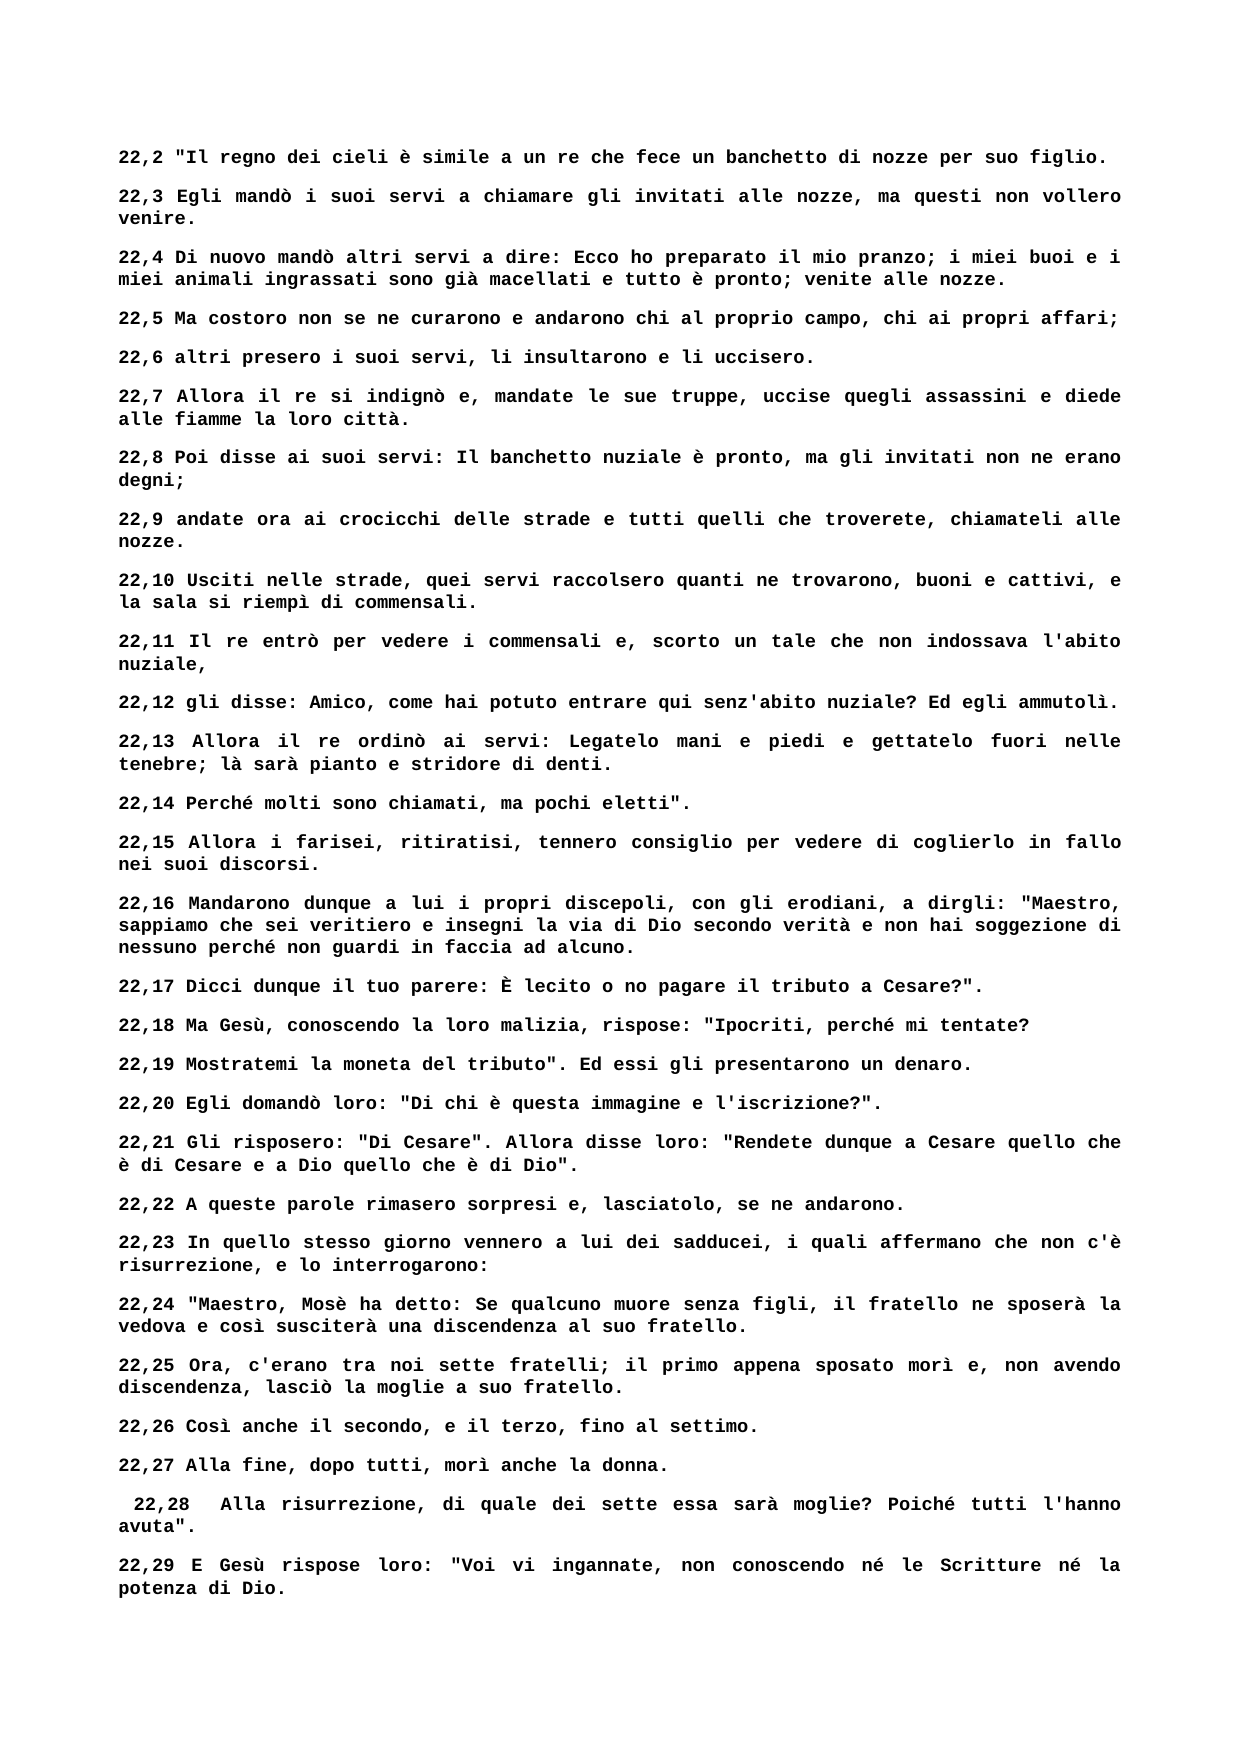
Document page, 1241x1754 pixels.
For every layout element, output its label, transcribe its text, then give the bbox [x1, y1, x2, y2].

text 22,3 Egli mandò i suoi servi a chiamare gli invitati alle nozze, ma questi non vollero venire. [118, 187, 1122, 230]
text 22,12 gli disse: Amico, come hai potuto entrare qui senz'abito nuziale? Ed egli ammutolì. [118, 693, 1122, 714]
text 22,9 andate ora ai crocicchi delle strade e tutti quelli che troverete, chiamateli alle nozze. [118, 509, 1122, 553]
text 22,25 Ora, c'erano tra noi sette fratelli; il primo appena sposato morì e, non avendo discendenza, lasciò la moglie a suo fratello. [118, 1356, 1122, 1399]
text 22,20 Egli domandò loro: "Di chi è questa immagine e l'iscrizione?". [118, 1094, 1122, 1115]
text 22,17 Dicci dunque il tuo parere: È lecito o no pagare il tributo a Cesare?". [118, 977, 1122, 998]
text 22,28 Alla risurrezione, di quale dei sette essa sarà moglie? Poiché tutti l'hanno avuta". [118, 1495, 1122, 1538]
text 22,7 Allora il re si indignò e, mandate le sue truppe, uccise quegli assassini e diede alle fiamme la loro città. [118, 387, 1122, 431]
text 22,11 Il re entrò per vedere i commensali e, scorto un tale che non indossava l'abito nuziale, [118, 632, 1122, 676]
text 22,29 E Gesù rispose loro: "Voi vi ingannate, non conoscendo né le Scritture né la potenza di Dio. [118, 1556, 1122, 1600]
text 22,15 Allora i farisei, ritiratisi, tennero consiglio per vedere di coglierlo in fallo nei suoi discorsi. [118, 832, 1122, 876]
text 22,4 Di nuovo mandò altri servi a dire: Ecco ho preparato il mio pranzo; i miei buoi e i miei animali ingrassati sono già macellati e tutto è pronto; venite alle nozze. [118, 248, 1122, 291]
text 22,8 Poi disse ai suoi servi: Il banchetto nuziale è pronto, ma gli invitati non ne erano degni; [118, 448, 1122, 492]
text 22,21 Gli risposero: "Di Cesare". Allora disse loro: "Rendete dunque a Cesare quello che è di Cesare e a Dio quello che è di Dio". [118, 1133, 1122, 1177]
text 22,16 Mandarono dunque a lui i propri discepoli, con gli erodiani, a dirgli: "Maestro, sappiamo che sei veritiero e insegni la via di Dio secondo verità e non hai soggezione di nessuno perché non guardi in faccia ad alcuno. [118, 894, 1122, 959]
text 22,22 A queste parole rimasero sorpresi e, lasciatolo, se ne andarono. [118, 1194, 1122, 1216]
text 22,2 "Il regno dei cieli è simile a un re che fece un banchetto di nozze per suo figlio. [118, 148, 1122, 169]
text 22,14 Perché molti sono chiamati, ma pochi eletti". [118, 793, 1122, 815]
text 22,18 Ma Gesù, conoscendo la loro malizia, rispose: "Ipocriti, perché mi tentate? [118, 1016, 1122, 1037]
text 22,19 Mostratemi la moneta del tributo". Ed essi gli presentarono un denaro. [118, 1055, 1122, 1076]
text 22,10 Usciti nelle strade, quei servi raccolsero quanti ne trovarono, buoni e cattivi, e la sala si riempì di commensali. [118, 571, 1122, 614]
text 22,6 altri presero i suoi servi, li insultarono e li uccisero. [118, 348, 1122, 369]
text 22,24 "Maestro, Mosè ha detto: Se qualcuno muore senza figli, il fratello ne sposerà la vedova e così susciterà una discendenza al suo fratello. [118, 1294, 1122, 1338]
text 22,23 In quello stesso giorno vennero a lui dei sadducei, i quali affermano che non c'è risurrezione, e lo interrogarono: [118, 1233, 1122, 1277]
text 22,13 Allora il re ordinò ai servi: Legatelo mani e piedi e gettatelo fuori nelle tenebre; là sarà pianto e stridore di denti. [118, 732, 1122, 776]
text 22,5 Ma costoro non se ne curarono e andarono chi al proprio campo, chi ai propri affari; [118, 309, 1122, 330]
text 22,27 Alla fine, dopo tutti, morì anche la donna. [118, 1456, 1122, 1477]
text 22,26 Così anche il secondo, e il terzo, fino al settimo. [118, 1417, 1122, 1438]
